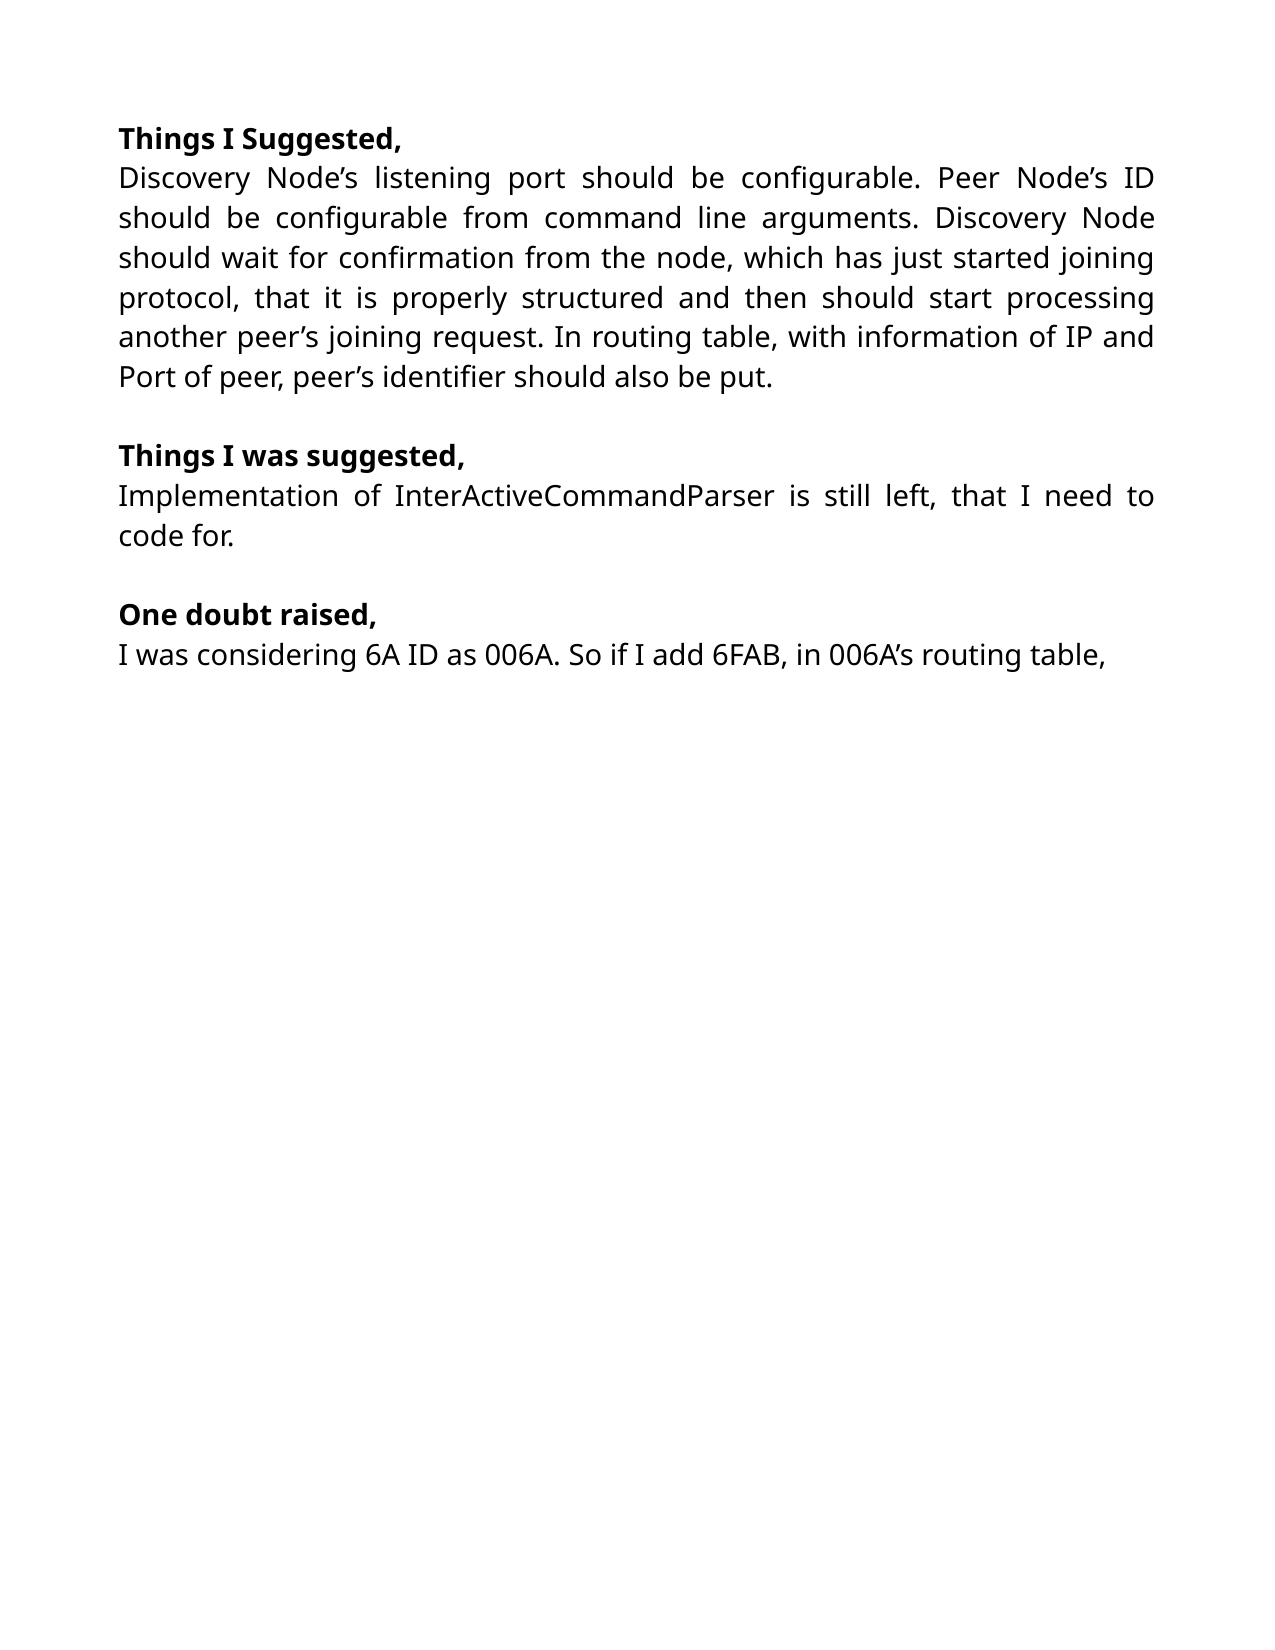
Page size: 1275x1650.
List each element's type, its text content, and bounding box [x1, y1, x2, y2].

text I was considering 6A ID as 006A. So if I add 6FAB, in 006A’s routing table, [118, 634, 1157, 674]
text Things I was suggested, [118, 436, 1157, 475]
text One doubt raised, [118, 594, 1157, 634]
text Discovery Node’s listening port should be configurable. Peer Node’s ID should be configurable from command line arguments. Discovery Node should wait for confirmation from the node, which has just started joining protocol, that it is properly structured and then should start processing another peer’s joining request. In routing table, with information of IP and Port of peer, peer’s identifier should also be put. [118, 158, 1157, 396]
text Things I Suggested, [118, 118, 1157, 158]
text Implementation of InterActiveCommandParser is still left, that I need to code for. [118, 475, 1157, 555]
